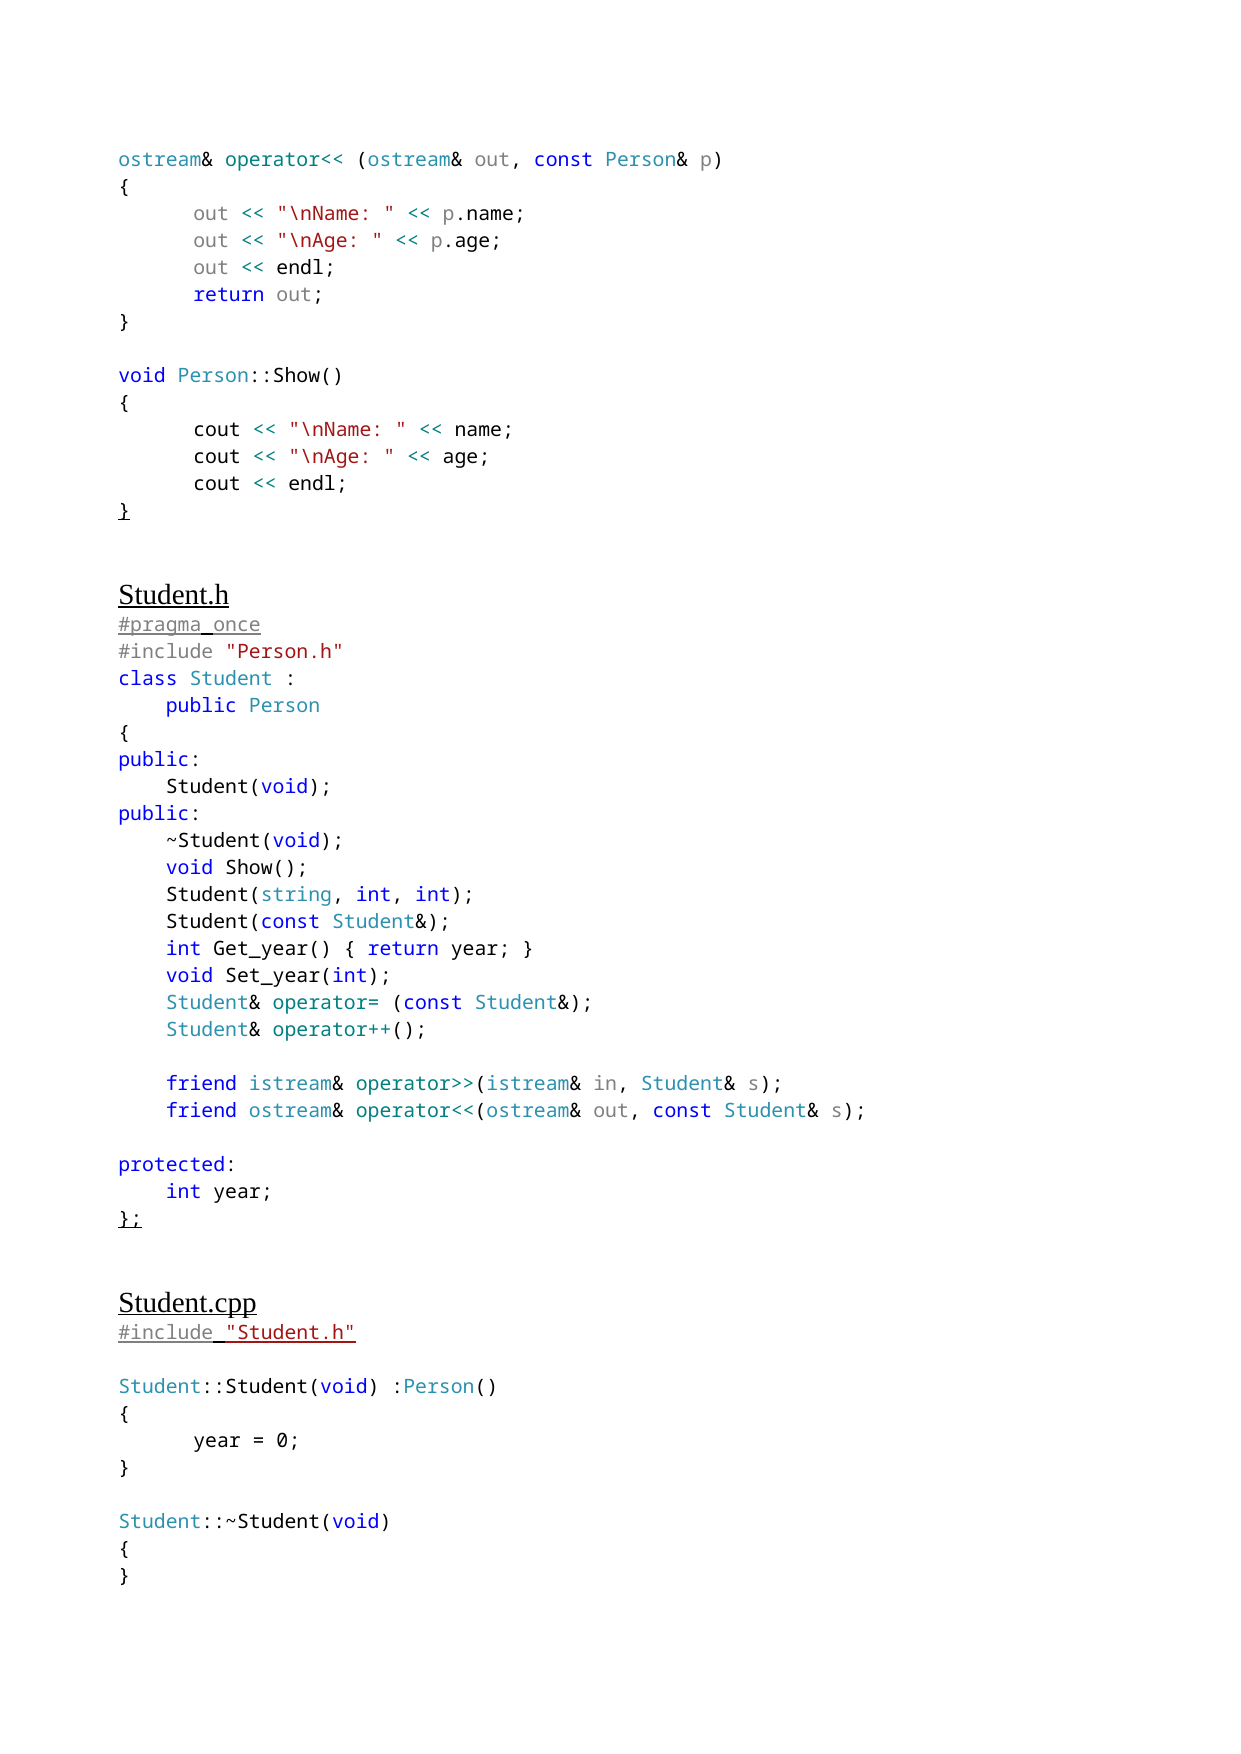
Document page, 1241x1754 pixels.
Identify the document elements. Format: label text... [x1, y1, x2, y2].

text void Person::Show() [118, 361, 1122, 388]
text cout << endl; [118, 469, 1122, 496]
text return out; [118, 280, 1122, 307]
text Student& operator= (const Student&); [118, 988, 1122, 1015]
text { [118, 1534, 1122, 1561]
text } [118, 307, 1122, 334]
text Student.h [118, 577, 1122, 610]
text year = 0; [118, 1426, 1122, 1453]
text protected: [118, 1150, 1122, 1177]
text { [118, 172, 1122, 199]
text friend istream& operator>>(istream& in, Student& s); [118, 1069, 1122, 1096]
text { [118, 718, 1122, 745]
text cout << "\nName: " << name; [118, 415, 1122, 442]
text Student& operator++(); [118, 1015, 1122, 1042]
text }; [118, 1204, 1122, 1231]
text #include "Person.h" [118, 637, 1122, 664]
text Student::~Student(void) [118, 1507, 1122, 1534]
text out << endl; [118, 253, 1122, 280]
text Student.cpp [118, 1285, 1122, 1318]
text out << "\nName: " << p.name; [118, 199, 1122, 226]
text Student(string, int, int); [118, 880, 1122, 907]
text void Set_year(int); [118, 961, 1122, 988]
text } [118, 1561, 1122, 1588]
text friend ostream& operator<<(ostream& out, const Student& s); [118, 1096, 1122, 1123]
text out << "\nAge: " << p.age; [118, 226, 1122, 253]
text Student(const Student&); [118, 907, 1122, 934]
text #pragma once [118, 610, 1122, 637]
text ostream& operator<< (ostream& out, const Person& p) [118, 145, 1122, 172]
text cout << "\nAge: " << age; [118, 442, 1122, 469]
text Student::Student(void) :Person() [118, 1372, 1122, 1399]
text } [118, 1453, 1122, 1480]
text public Person [118, 691, 1122, 718]
text Student(void); [118, 772, 1122, 799]
text ~Student(void); [118, 826, 1122, 853]
text class Student : [118, 664, 1122, 691]
text int Get_year() { return year; } [118, 934, 1122, 961]
text { [118, 388, 1122, 415]
text void Show(); [118, 853, 1122, 880]
text } [118, 496, 1122, 523]
text { [118, 1399, 1122, 1426]
text public: [118, 745, 1122, 772]
text int year; [118, 1177, 1122, 1204]
text #include "Student.h" [118, 1318, 1122, 1345]
text public: [118, 799, 1122, 826]
